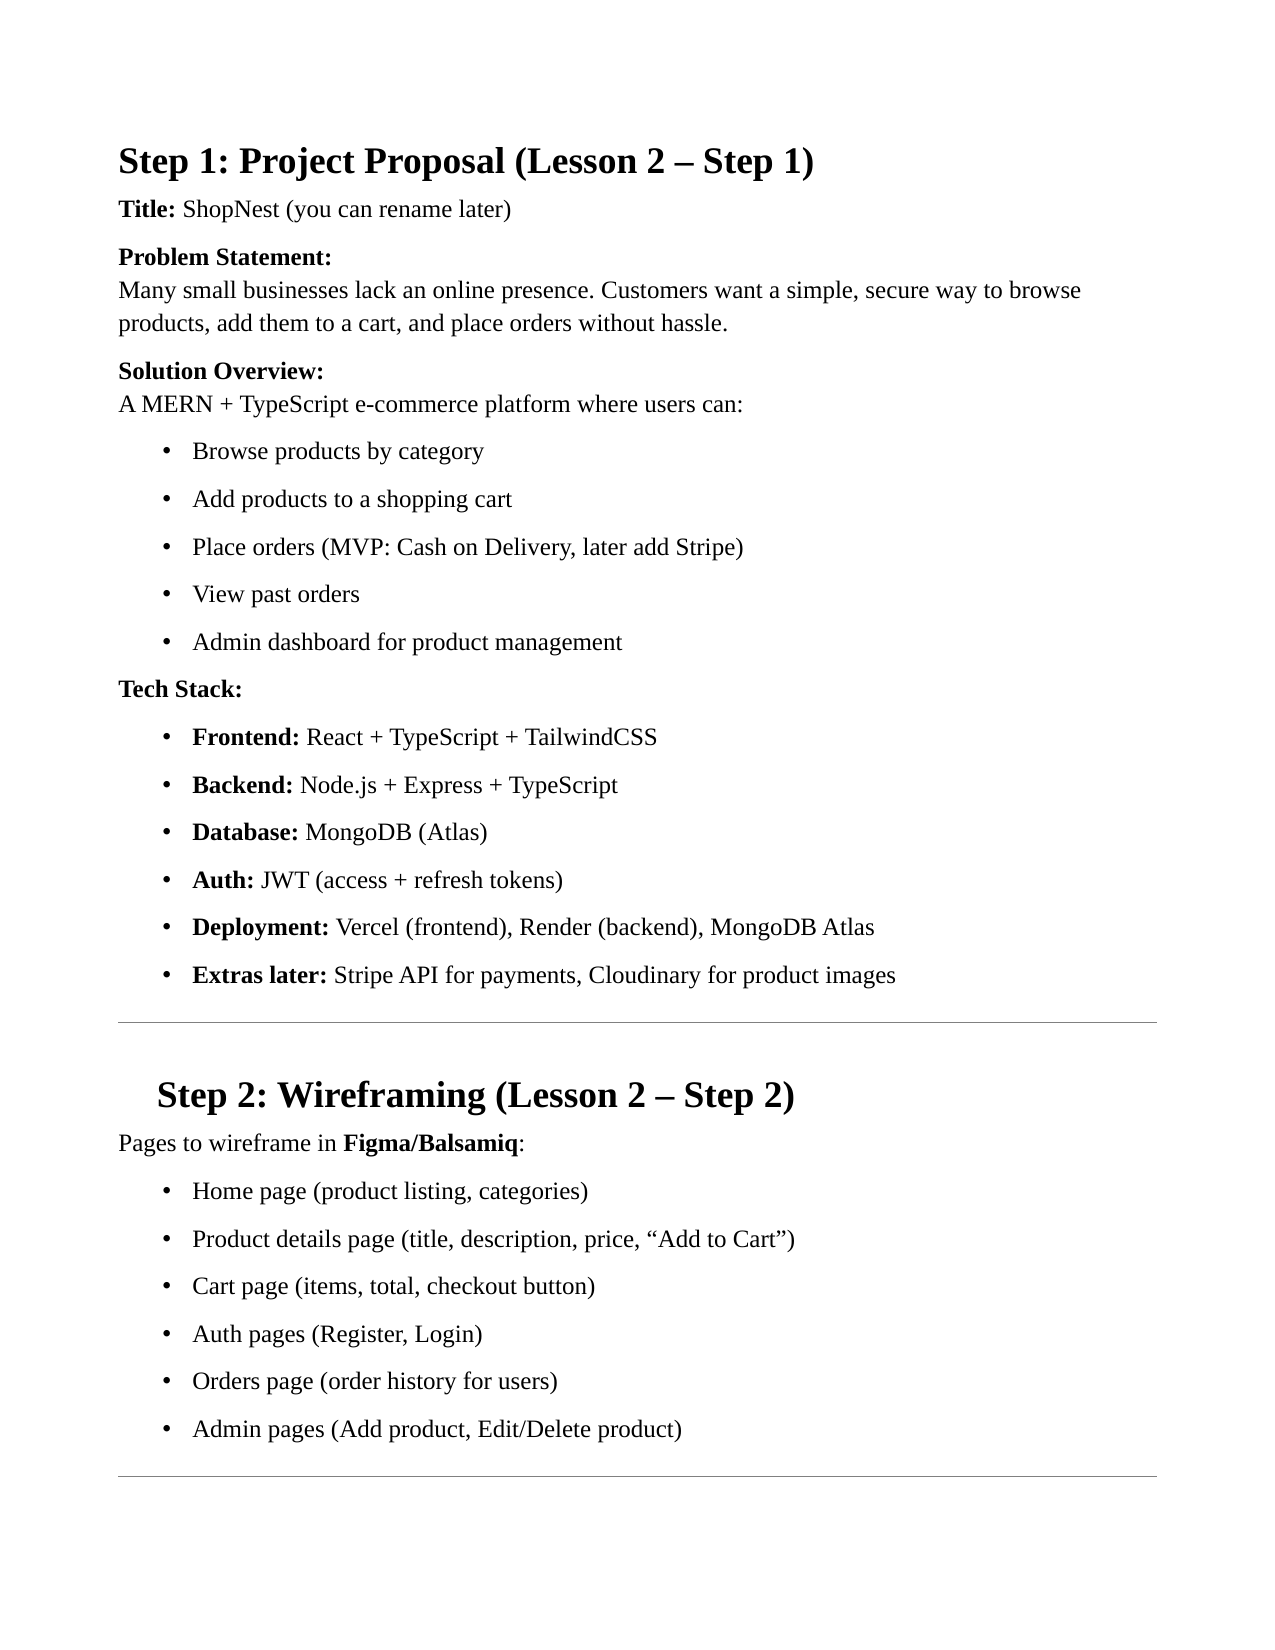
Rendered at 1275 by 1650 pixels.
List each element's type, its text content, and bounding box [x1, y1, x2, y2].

subtitle 📌 Step 2: Wireframing (Lesson 2 – Step 2) [118, 1073, 1157, 1116]
list Add products to a shopping cart [162, 484, 1157, 513]
list Frontend: React + TypeScript + TailwindCSS [162, 722, 1157, 751]
list Extras later: Stripe API for payments, Cloudinary for product images [162, 960, 1157, 989]
list Backend: Node.js + Express + TypeScript [162, 770, 1157, 798]
list Auth: JWT (access + refresh tokens) [162, 865, 1157, 894]
list Orders page (order history for users) [162, 1366, 1157, 1395]
list Browse products by category [162, 436, 1157, 465]
text Pages to wireframe in Figma/Balsamiq: [118, 1128, 1157, 1157]
list Place orders (MVP: Cash on Delivery, later add Stripe) [162, 532, 1157, 560]
list Admin pages (Add product, Edit/Delete product) [162, 1414, 1157, 1443]
text Solution Overview: A MERN + TypeScript e-commerce platform where users can: [118, 356, 1157, 418]
list Cart page (items, total, checkout button) [162, 1271, 1157, 1300]
list View past orders [162, 579, 1157, 608]
text Problem Statement: Many small businesses lack an online presence. Customers want a simple, secure way to browse products, add them to a cart, and place orders without hassle. [118, 242, 1157, 337]
text Tech Stack: [118, 674, 1157, 703]
list Deployment: Vercel (frontend), Render (backend), MongoDB Atlas [162, 912, 1157, 941]
text Title: ShopNest (you can rename later) [118, 194, 1157, 223]
list Product details page (title, description, price, “Add to Cart”) [162, 1224, 1157, 1252]
list Admin dashboard for product management [162, 627, 1157, 656]
list Auth pages (Register, Login) [162, 1319, 1157, 1348]
list Database: MongoDB (Atlas) [162, 817, 1157, 846]
subtitle Step 1: Project Proposal (Lesson 2 – Step 1) [118, 139, 1157, 182]
list Home page (product listing, categories) [162, 1176, 1157, 1205]
